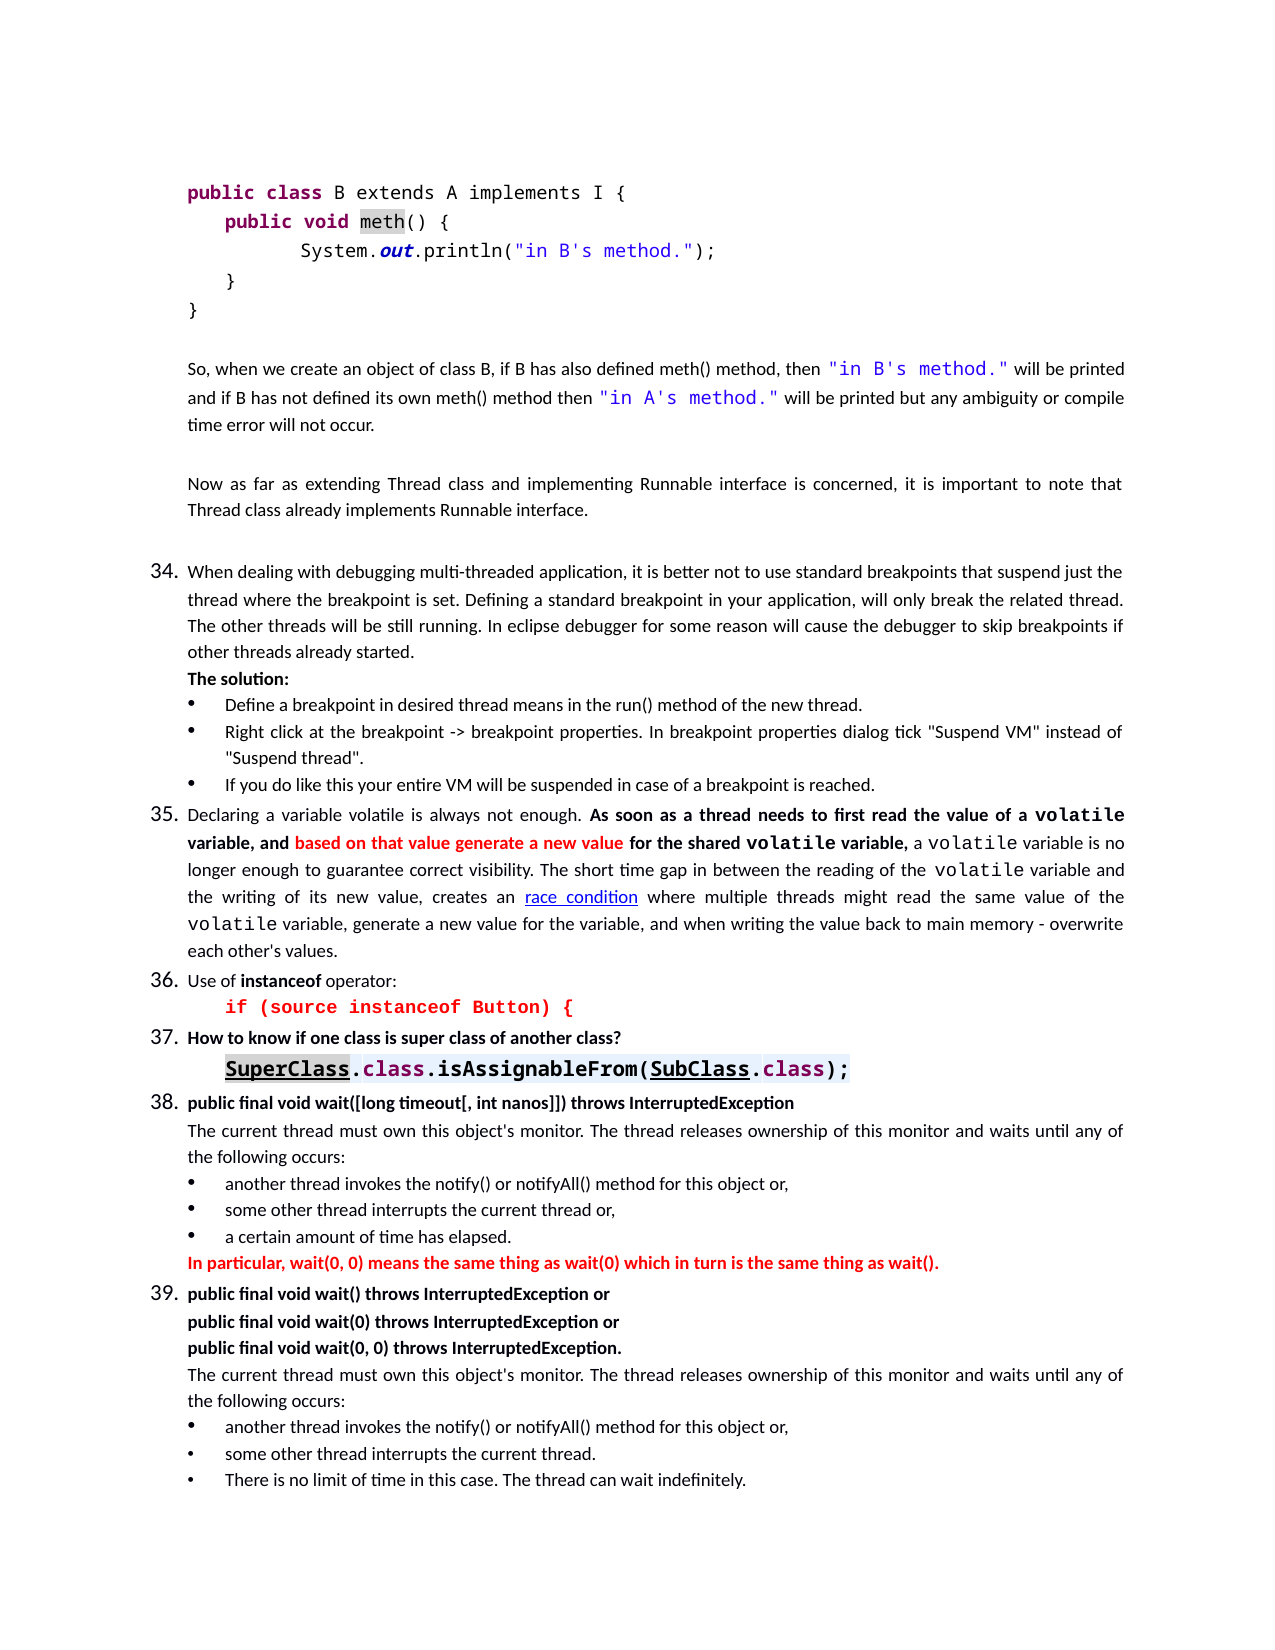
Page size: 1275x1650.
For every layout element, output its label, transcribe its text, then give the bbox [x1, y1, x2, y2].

list SuperClass.class.isAssignableFrom(SubClass.class); [187, 1054, 1125, 1083]
list public final void wait(0) throws InterruptedException or [150, 1310, 1125, 1333]
list public final void wait(0, 0) throws InterruptedException. [150, 1336, 1125, 1359]
list some other thread interrupts the current thread. [187, 1442, 1125, 1465]
list a certain amount of time has elapsed. [187, 1225, 1125, 1248]
list Use of instanceof operator: [150, 966, 1125, 993]
list public final void wait([long timeout[, int nanos]]) throws InterruptedException [150, 1087, 1125, 1115]
list } [150, 296, 1125, 322]
list Declaring a variable volatile is always not enough. As soon as a thread needs to first read the value of a volatile variable, and based on that value generate a new value for the shared volatile variable, a volatile variable is no longer enough to guarantee correct visibility. The short time gap in between the reading of the volatile variable and the writing of its new value, creates an race condition where multiple threads might read the same value of the volatile variable, generate a new value for the variable, and when writing the value back to main memory - overwrite each other's values. [150, 799, 1125, 962]
list If you do like this your entire VM will be suspended in case of a breakpoint is reached. [187, 773, 1125, 796]
list public final void wait() throws InterruptedException or [150, 1278, 1125, 1306]
list public void meth() { [150, 208, 1125, 234]
list Right click at the breakpoint -> breakpoint properties. In breakpoint properties dialog tick "Suspend VM" instead of "Suspend thread". [187, 720, 1125, 769]
list another thread invokes the notify() or notifyAll() method for this object or, [187, 1172, 1125, 1195]
list The current thread must own this object's monitor. The thread releases ownership of this monitor and waits until any of the following occurs: [150, 1363, 1125, 1412]
list Define a breakpoint in desired thread means in the run() method of the new thread. [187, 693, 1125, 717]
list public class B extends A implements I { [150, 179, 1125, 205]
list if (source instanceof Button) { [187, 998, 1125, 1019]
list another thread invokes the notify() or notifyAll() method for this object or, [187, 1415, 1125, 1438]
list } [150, 267, 1125, 293]
list Now as far as extending Thread class and implementing Runnable interface is concerned, it is important to note that Thread class already implements Runnable interface. [150, 472, 1125, 521]
list In particular, wait(0, 0) means the same thing as wait(0) which in turn is the same thing as wait(). [150, 1251, 1125, 1274]
list The current thread must own this object's monitor. The thread releases ownership of this monitor and waits until any of the following occurs: [150, 1119, 1125, 1168]
list How to know if one class is super class of another class? [150, 1022, 1125, 1050]
list System.out.println("in B's method."); [150, 238, 1125, 263]
list So, when we create an object of class B, if B has also defined meth() method, then "in B's method." will be printed and if B has not defined its own meth() method then "in A's method." will be printed but any ambiguity or compile time error will not occur. [150, 355, 1125, 436]
list When dealing with debugging multi-threaded application, it is better not to use standard breakpoints that suspend just the thread where the breakpoint is set. Defining a standard breakpoint in your application, will only break the related thread. The other threads will be still running. In eclipse debugger for some reason will cause the debugger to skip breakpoints if other threads already started. [150, 557, 1125, 664]
list some other thread interrupts the current thread or, [187, 1198, 1125, 1221]
list There is no limit of time in this case. The thread can wait indefinitely. [187, 1468, 1125, 1491]
list The solution: [150, 667, 1125, 690]
